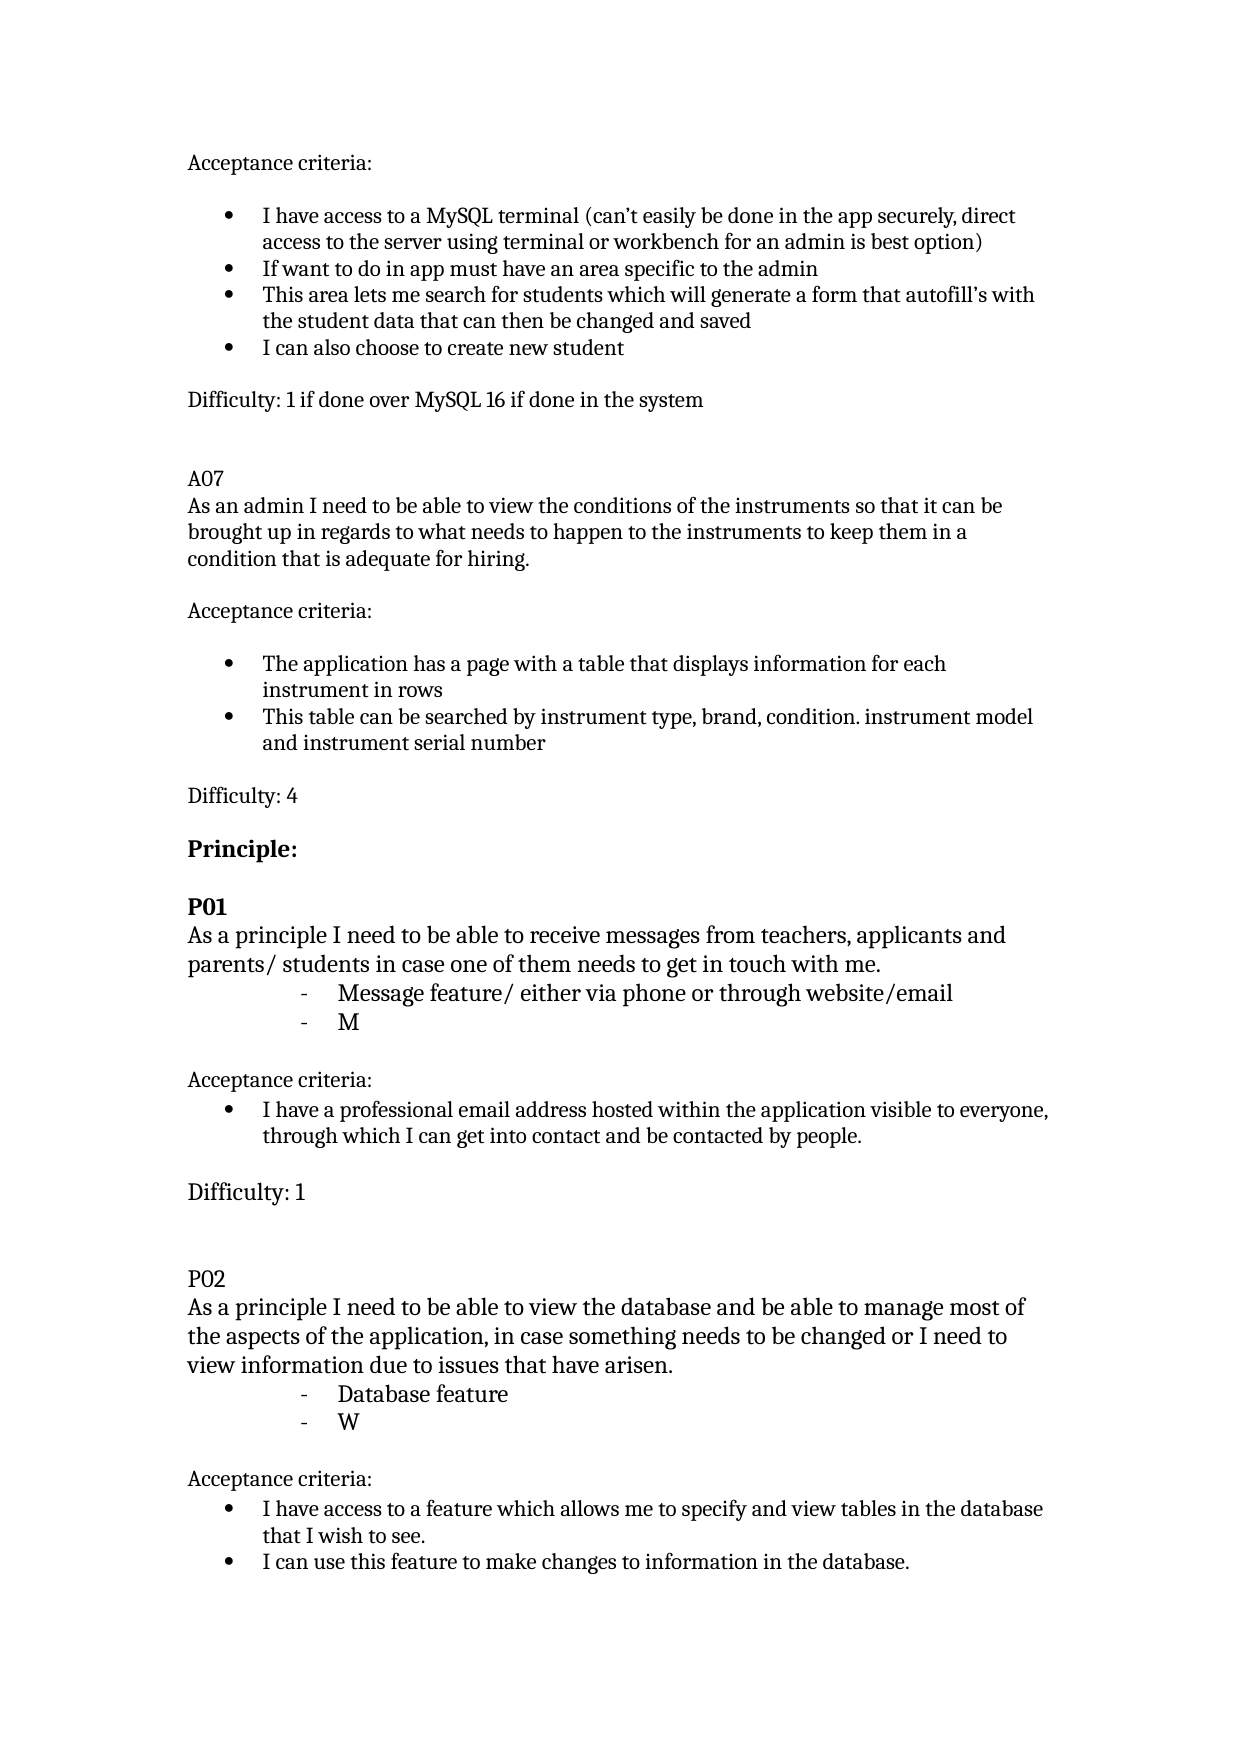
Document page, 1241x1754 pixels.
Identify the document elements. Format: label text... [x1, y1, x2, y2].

list I have access to a MySQL terminal (can’t easily be done in the app securely, direct access to the server using terminal or workbench for an admin is best option) [225, 203, 1053, 255]
text Acceptance criteria: [187, 598, 1053, 624]
text Acceptance criteria: [187, 1466, 1053, 1492]
list If want to do in app must have an area specific to the admin [225, 255, 1053, 282]
list This area lets me search for students which will generate a form that autofill’s with the student data that can then be changed and saved [225, 282, 1053, 334]
list I can use this feature to make changes to information in the database. [225, 1549, 1053, 1575]
list I have a professional email address hosted within the application visible to everyone, through which I can get into contact and be contacted by people. [225, 1097, 1053, 1149]
text As a principle I need to be able to receive messages from teachers, applicants and parents/ students in case one of them needs to get in touch with me. [187, 921, 1053, 979]
text P01 [187, 893, 1053, 921]
list This table can be searched by instrument type, brand, condition. instrument model and instrument serial number [225, 703, 1053, 756]
text Difficulty: 1 [187, 1178, 1053, 1207]
list Database feature [300, 1379, 1053, 1408]
text Acceptance criteria: [187, 1067, 1053, 1093]
list I can also choose to create new student [225, 334, 1053, 361]
list M [300, 1008, 1053, 1036]
text Acceptance criteria: [187, 150, 1053, 176]
text As a principle I need to be able to view the database and be able to manage most of the aspects of the application, in case something needs to be changed or I need to view information due to issues that have arisen. [187, 1293, 1053, 1379]
list W [300, 1408, 1053, 1437]
list Message feature/ either via phone or through website/email [300, 979, 1053, 1008]
text As an admin I need to be able to view the conditions of the instruments so that it can be brought up in regards to what needs to happen to the instruments to keep them in a condition that is adequate for hiring. [187, 493, 1053, 572]
text P02 [187, 1264, 1053, 1293]
text Principle: [187, 835, 1053, 864]
text Difficulty: 1 if done over MySQL 16 if done in the system [187, 387, 1053, 413]
text A07 [187, 466, 1053, 493]
text Difficulty: 4 [187, 782, 1053, 809]
list I have access to a feature which allows me to specify and view tables in the database that I wish to see. [225, 1496, 1053, 1549]
list The application has a page with a table that displays information for each instrument in rows [225, 651, 1053, 703]
